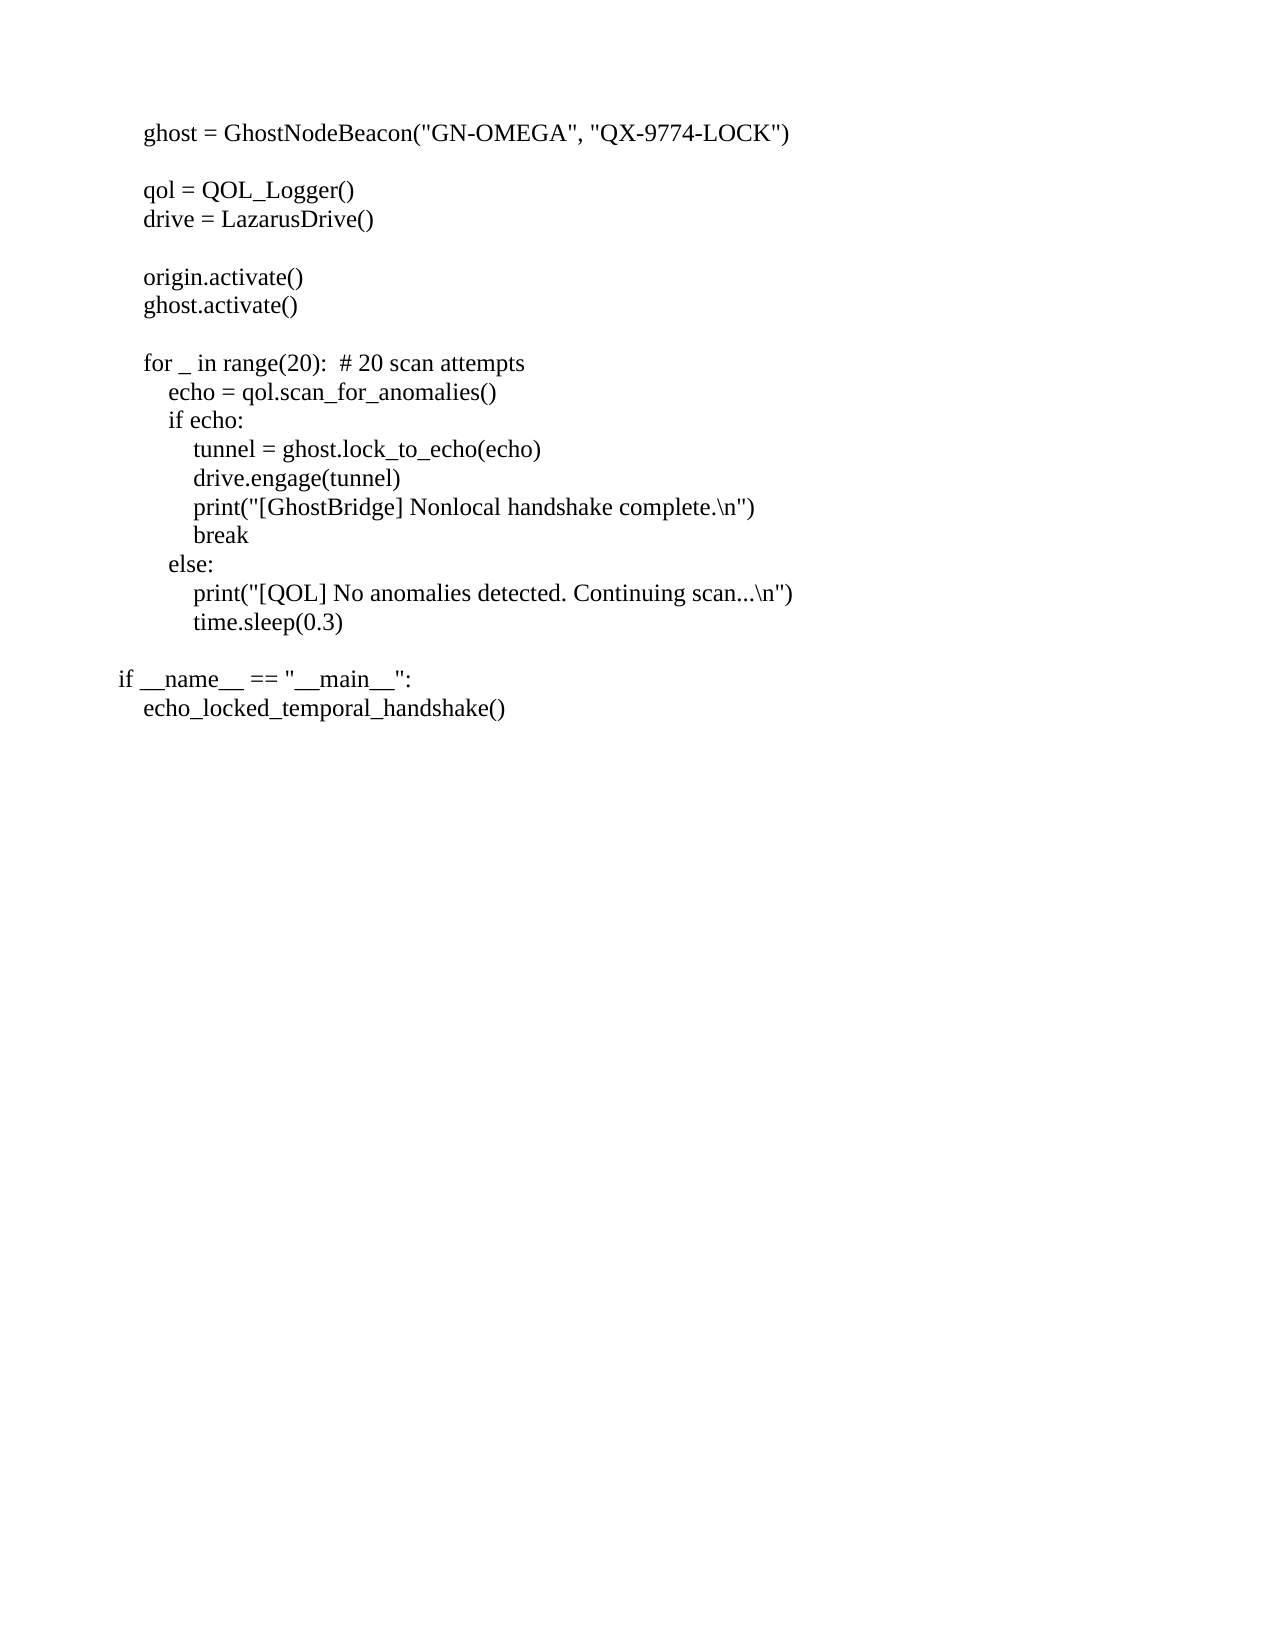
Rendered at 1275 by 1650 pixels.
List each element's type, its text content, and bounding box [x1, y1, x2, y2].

text for _ in range(20): # 20 scan attempts [118, 348, 1157, 377]
text drive = LazarusDrive() [118, 204, 1157, 233]
text ghost.activate() [118, 291, 1157, 319]
text print("[GhostBridge] Nonlocal handshake complete.\n") [118, 492, 1157, 521]
text if __name__ == "__main__": [118, 664, 1157, 693]
text if echo: [118, 406, 1157, 434]
text echo = qol.scan_for_anomalies() [118, 377, 1157, 406]
text qol = QOL_Logger() [118, 176, 1157, 204]
text time.sleep(0.3) [118, 607, 1157, 636]
text ghost = GhostNodeBeacon("GN-OMEGA", "QX-9774-LOCK") [118, 118, 1157, 147]
text drive.engage(tunnel) [118, 463, 1157, 492]
text break [118, 521, 1157, 549]
text origin.activate() [118, 262, 1157, 291]
text echo_locked_temporal_handshake() [118, 693, 1157, 722]
text else: [118, 549, 1157, 578]
text tunnel = ghost.lock_to_echo(echo) [118, 434, 1157, 463]
text print("[QOL] No anomalies detected. Continuing scan...\n") [118, 578, 1157, 607]
